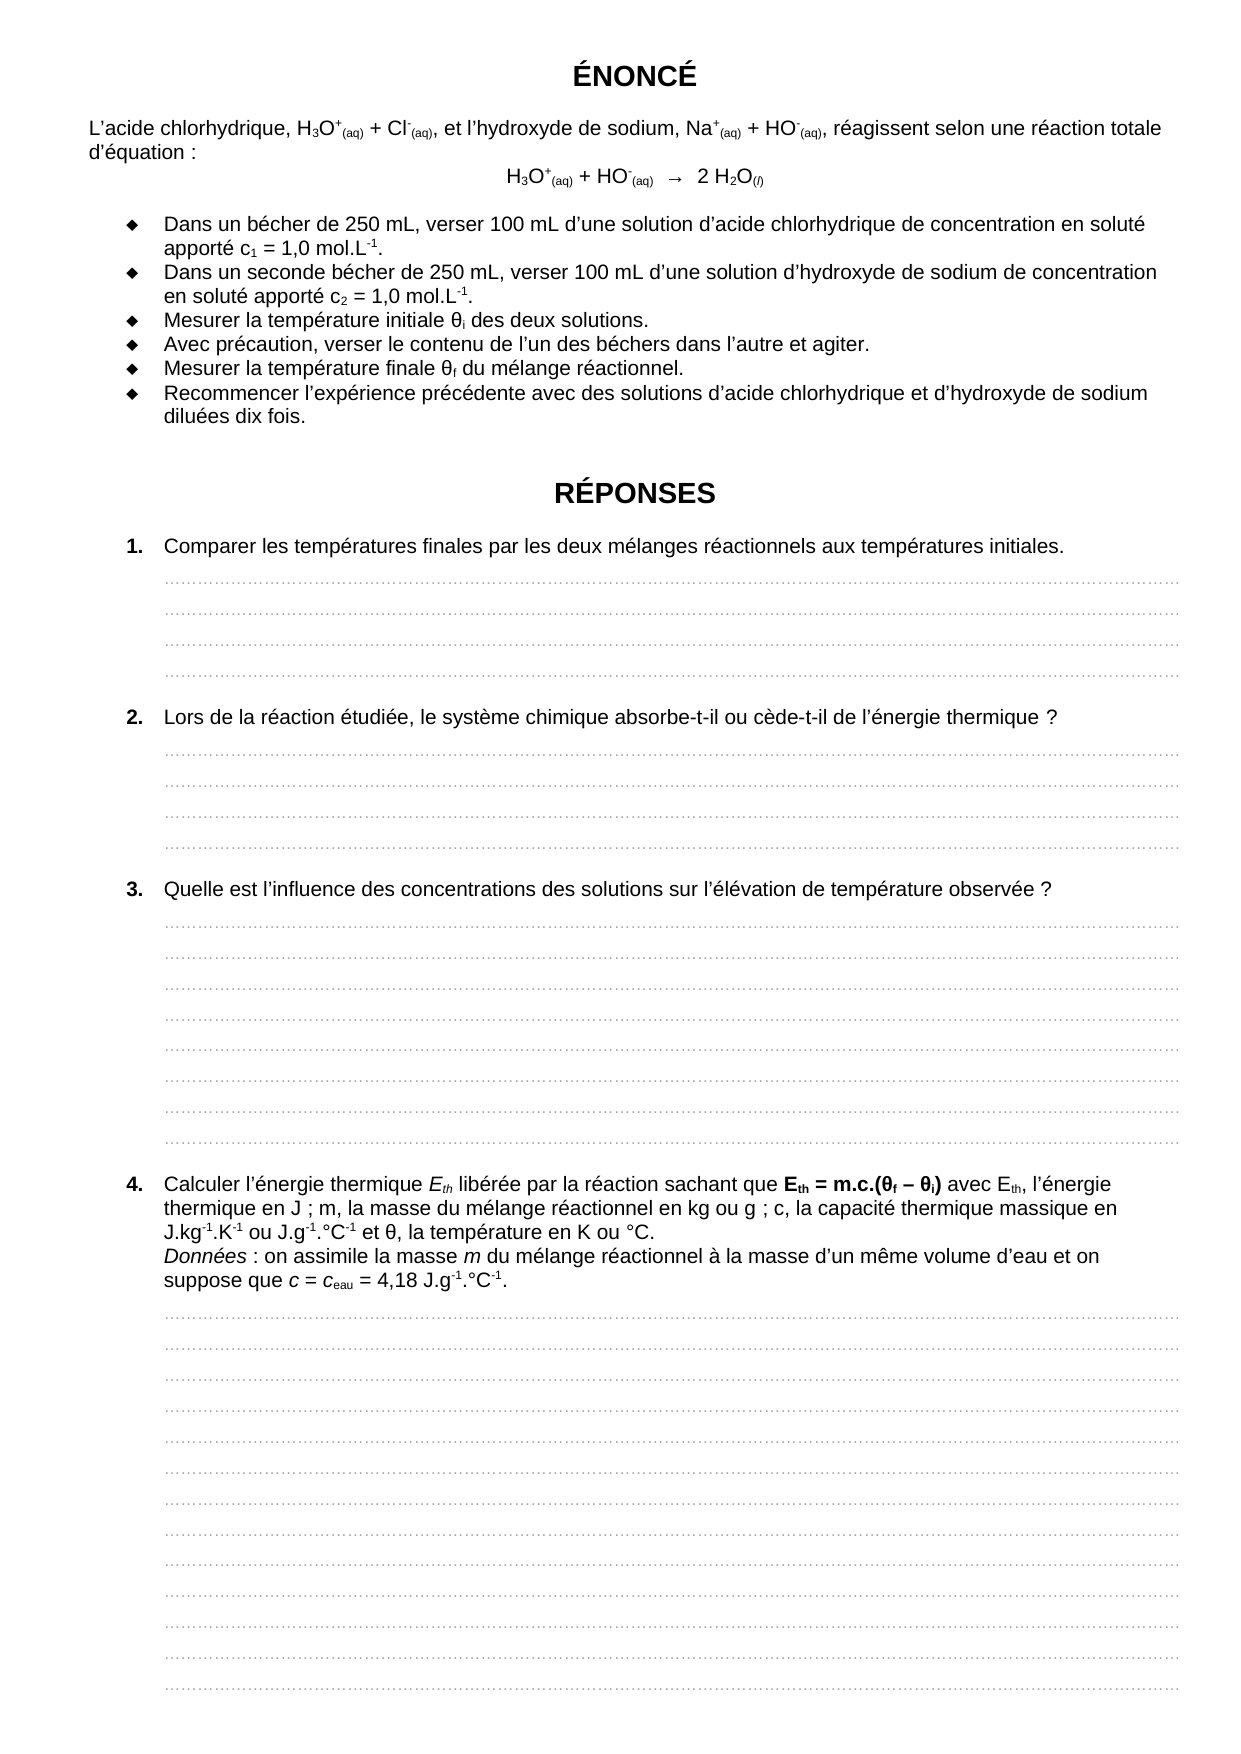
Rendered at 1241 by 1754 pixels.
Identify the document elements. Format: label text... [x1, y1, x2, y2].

list ………………………………………………………………………………………………………………………………………………………………… [126, 1427, 1181, 1447]
list Mesurer la température initiale θi des deux solutions. [126, 308, 1181, 332]
list ………………………………………………………………………………………………………………………………………………………………… [126, 1644, 1181, 1663]
list Comparer les températures finales par les deux mélanges réactionnels aux températures initiales. [126, 533, 1181, 557]
list Lors de la réaction étudiée, le système chimique absorbe-t-il ou cède-t-il de l’énergie thermique ? [126, 705, 1181, 729]
list Dans un bécher de 250 mL, verser 100 mL d’une solution d’acide chlorhydrique de concentration en soluté apporté c1 = 1,0 mol.L-1. [126, 212, 1181, 260]
list ………………………………………………………………………………………………………………………………………………………………… [126, 1098, 1181, 1117]
list ………………………………………………………………………………………………………………………………………………………………… [126, 1304, 1181, 1323]
list Dans un seconde bécher de 250 mL, verser 100 mL d’une solution d’hydroxyde de sodium de concentration en soluté apporté c2 = 1,0 mol.L-1. [126, 260, 1181, 308]
list ………………………………………………………………………………………………………………………………………………………………… [126, 1067, 1181, 1086]
list ………………………………………………………………………………………………………………………………………………………………… [126, 741, 1181, 760]
list ………………………………………………………………………………………………………………………………………………………………… [126, 631, 1181, 650]
list ………………………………………………………………………………………………………………………………………………………………… [126, 1335, 1181, 1354]
text H3O+(aq) + HO-(aq) → 2 H2O(l) [88, 164, 1181, 188]
list ………………………………………………………………………………………………………………………………………………………………… [126, 569, 1181, 588]
text RÉPONSES [88, 476, 1181, 510]
list ………………………………………………………………………………………………………………………………………………………………… [126, 662, 1181, 681]
list ………………………………………………………………………………………………………………………………………………………………… [126, 1005, 1181, 1024]
text ÉNONCÉ [88, 59, 1181, 93]
list ………………………………………………………………………………………………………………………………………………………………… [126, 912, 1181, 932]
list ………………………………………………………………………………………………………………………………………………………………… [126, 1489, 1181, 1508]
list Quelle est l’influence des concentrations des solutions sur l’élévation de température observée ? [126, 877, 1181, 901]
list ………………………………………………………………………………………………………………………………………………………………… [126, 1366, 1181, 1385]
list Recommencer l’expérience précédente avec des solutions d’acide chlorhydrique et d’hydroxyde de sodium diluées dix fois. [126, 380, 1181, 428]
list ………………………………………………………………………………………………………………………………………………………………… [126, 803, 1181, 822]
list Avec précaution, verser le contenu de l’un des béchers dans l’autre et agiter. [126, 332, 1181, 356]
list ………………………………………………………………………………………………………………………………………………………………… [126, 772, 1181, 791]
list ………………………………………………………………………………………………………………………………………………………………… [126, 1036, 1181, 1055]
list Calculer l’énergie thermique Eth libérée par la réaction sachant que Eth = m.c.(θf – θi) avec Eth, l’énergie thermique en J ; m, la masse du mélange réactionnel en kg ou g ; c, la capacité thermique massique en J.kg-1.K-1 ou J.g-1.°C-1 et θ, la température en K ou °C. Données : on assimile la masse m du mélange réactionnel à la masse d’un même volume d’eau et on suppose que c = ceau = 4,18 J.g-1.°C-1. [126, 1172, 1181, 1292]
list ………………………………………………………………………………………………………………………………………………………………… [126, 1129, 1181, 1148]
text L’acide chlorhydrique, H3O+(aq) + Cl-(aq), et l’hydroxyde de sodium, Na+(aq) + HO-(aq), réagissent selon une réaction totale d’équation : [88, 116, 1181, 164]
list Mesurer la température finale θf du mélange réactionnel. [126, 356, 1181, 380]
list ………………………………………………………………………………………………………………………………………………………………… [126, 943, 1181, 963]
list ………………………………………………………………………………………………………………………………………………………………… [126, 1520, 1181, 1539]
list ………………………………………………………………………………………………………………………………………………………………… [126, 1613, 1181, 1632]
list ………………………………………………………………………………………………………………………………………………………………… [126, 1582, 1181, 1601]
list ………………………………………………………………………………………………………………………………………………………………… [126, 1675, 1181, 1694]
list ………………………………………………………………………………………………………………………………………………………………… [126, 974, 1181, 993]
list ………………………………………………………………………………………………………………………………………………………………… [126, 834, 1181, 853]
list ………………………………………………………………………………………………………………………………………………………………… [126, 1458, 1181, 1478]
list ………………………………………………………………………………………………………………………………………………………………… [126, 1551, 1181, 1570]
list ………………………………………………………………………………………………………………………………………………………………… [126, 1397, 1181, 1416]
list ………………………………………………………………………………………………………………………………………………………………… [126, 600, 1181, 619]
